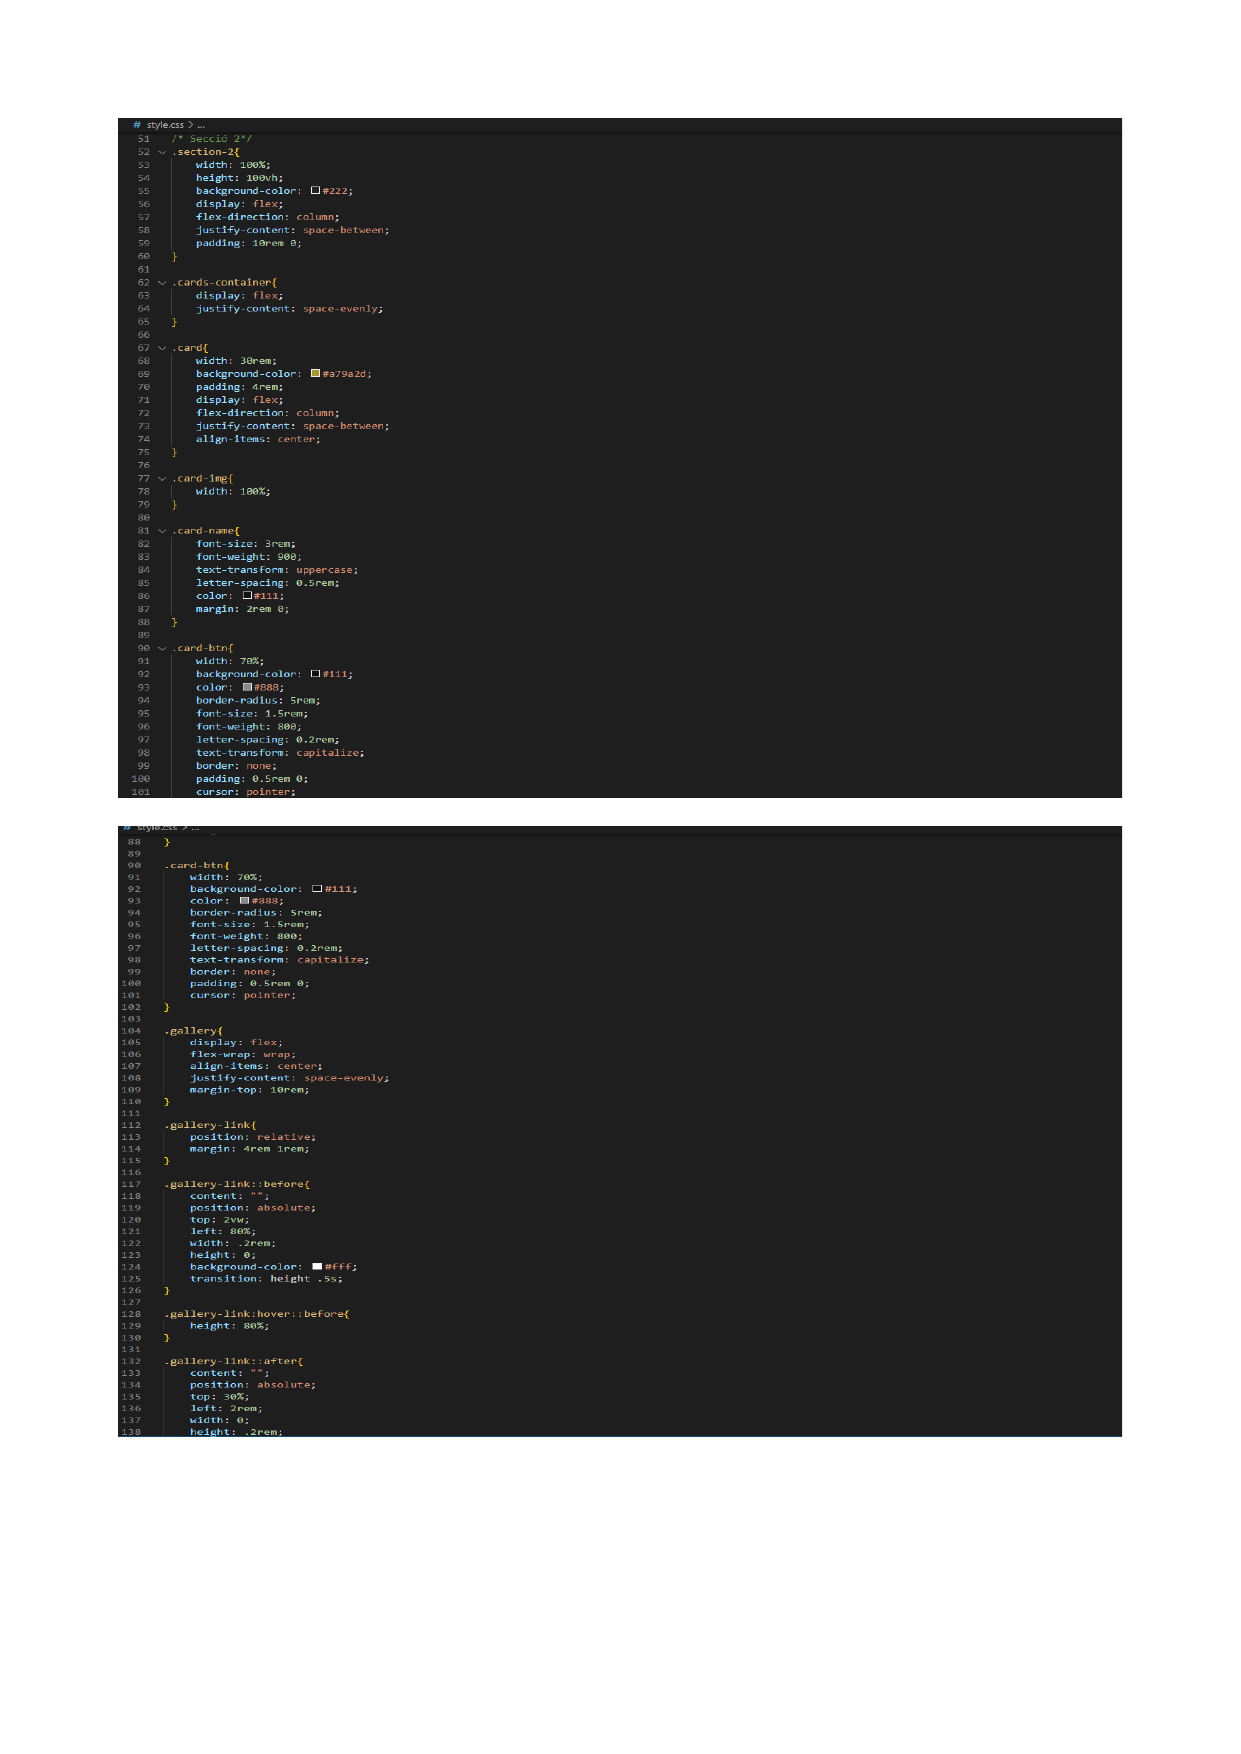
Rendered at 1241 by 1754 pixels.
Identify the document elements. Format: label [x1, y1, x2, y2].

picture [118, 826, 1123, 1437]
picture [118, 118, 1123, 798]
